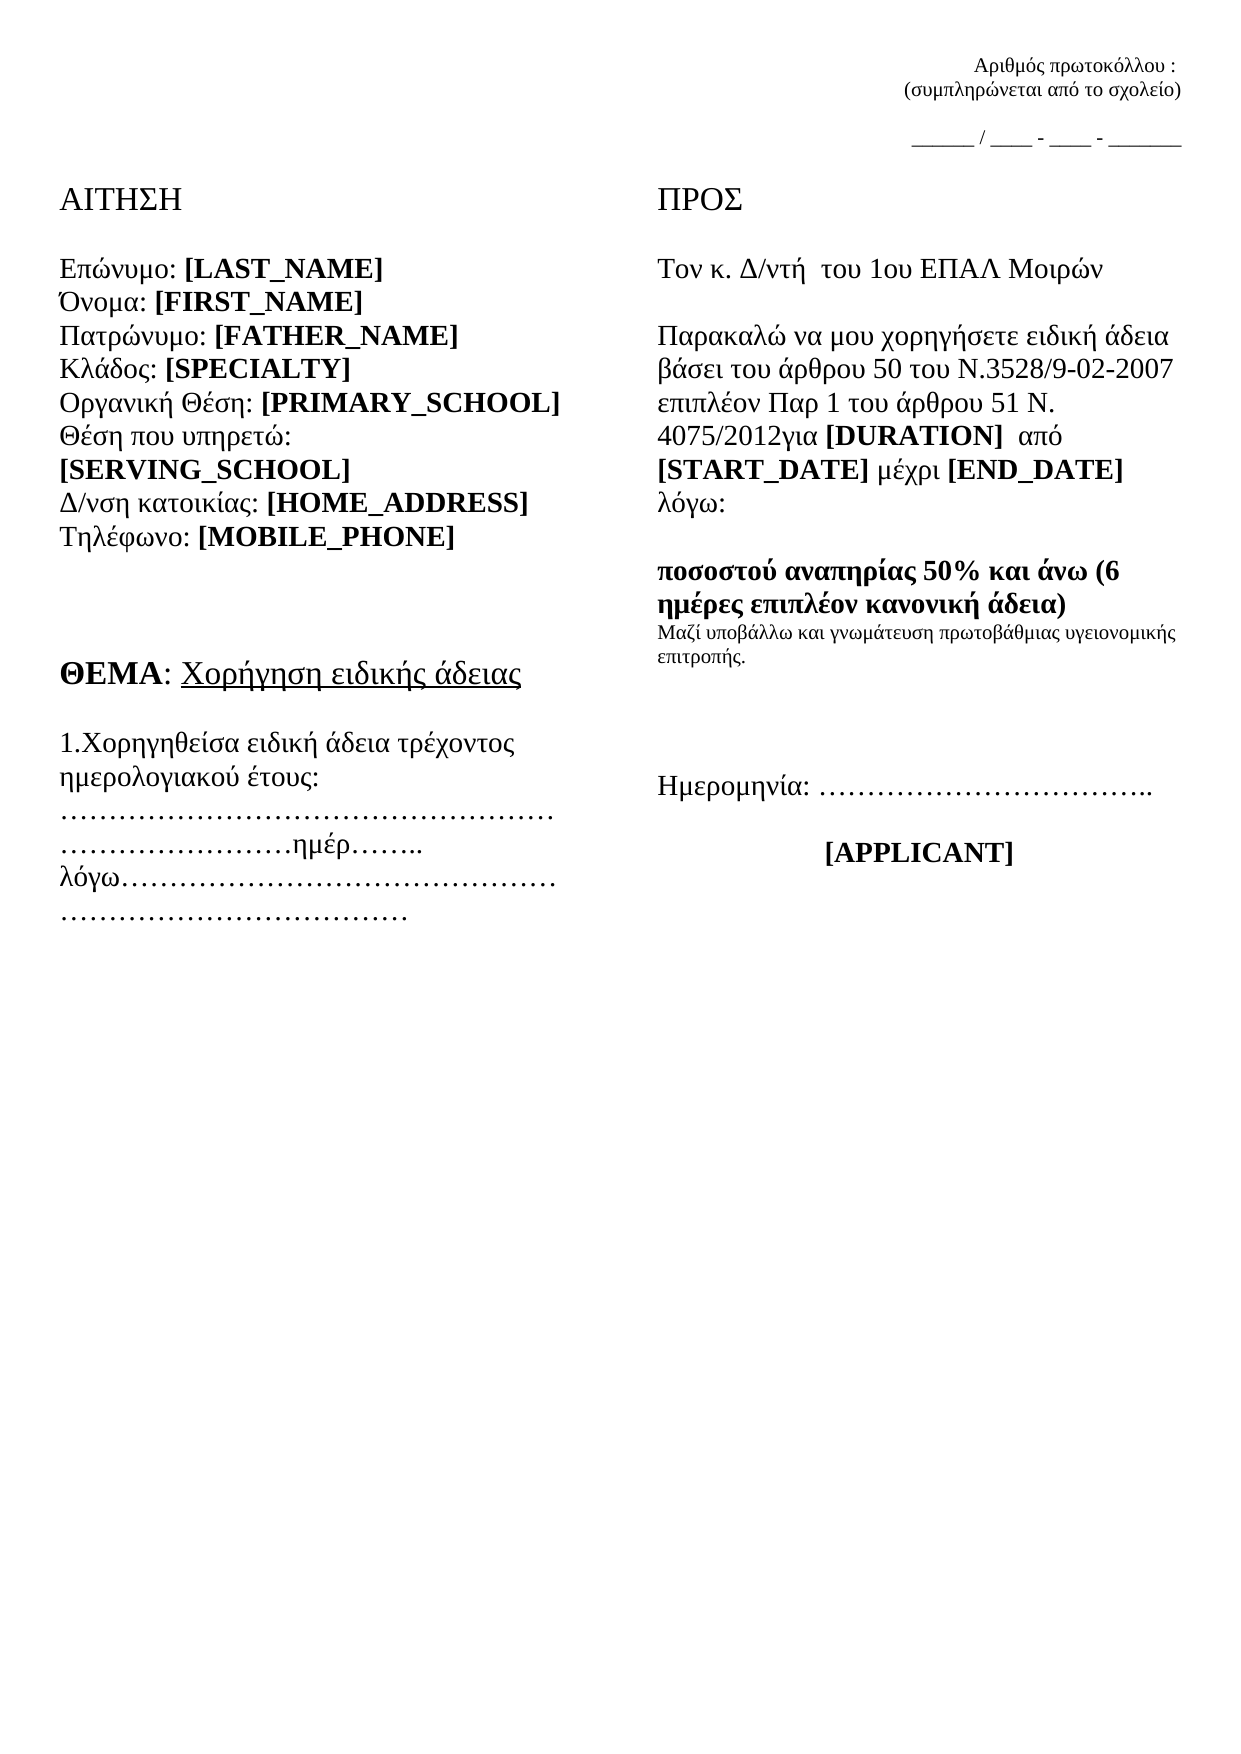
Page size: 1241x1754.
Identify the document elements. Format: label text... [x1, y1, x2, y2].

text Πατρώνυμο: [FATHER_NAME] [59, 318, 583, 351]
text ΑΙΤΗΣΗ [59, 179, 583, 217]
text Όνομα: [FIRST_NAME] [59, 284, 583, 318]
text Τηλέφωνο: [MOBILE_PHONE] [59, 519, 583, 553]
text ΘΕΜΑ: Χορήγηση ειδικής άδειας [59, 653, 583, 692]
text ποσοστού αναπηρίας 50% και άνω (6 ημέρες επιπλέον κανονική άδεια) [657, 553, 1181, 620]
text Επώνυμο: [LAST_NAME] [59, 251, 583, 284]
text Δ/νση κατοικίας: [HOME_ADDRESS] [59, 486, 583, 519]
text Θέση που υπηρετώ: [SERVING_SCHOOL] [59, 418, 583, 486]
text …………………………………………………………………ημέρ…….. [59, 792, 583, 859]
text 1.Χορηγηθείσα ειδική άδεια τρέχοντος ημερολογιακού έτους: [59, 725, 583, 792]
text Παρακαλώ να μου χορηγήσετε ειδική άδεια βάσει του άρθρου 50 του Ν.3528/9-02-2007 επιπλέον Παρ 1 του άρθρου 51 Ν. 4075/2012για [DURATION] από [START_DATE] μέχρι [END_DATE] λόγω: [657, 318, 1181, 519]
text [APPLICANT] [657, 836, 1181, 869]
text λόγω……………………………………………………………………… [59, 859, 583, 926]
text Μαζί υποβάλλω και γνωμάτευση πρωτοβάθμιας υγειονομικής επιτροπής. [657, 620, 1181, 668]
text Οργανική Θέση: [PRIMARY_SCHOOL] [59, 385, 583, 418]
text Ημερομηνία: …………………………….. [657, 768, 1181, 802]
text Τον κ. Δ/ντή του 1ου ΕΠΑΛ Μοιρών [657, 251, 1181, 284]
text ΠΡΟΣ [657, 179, 1181, 217]
text Κλάδος: [SPECIALTY] [59, 351, 583, 385]
